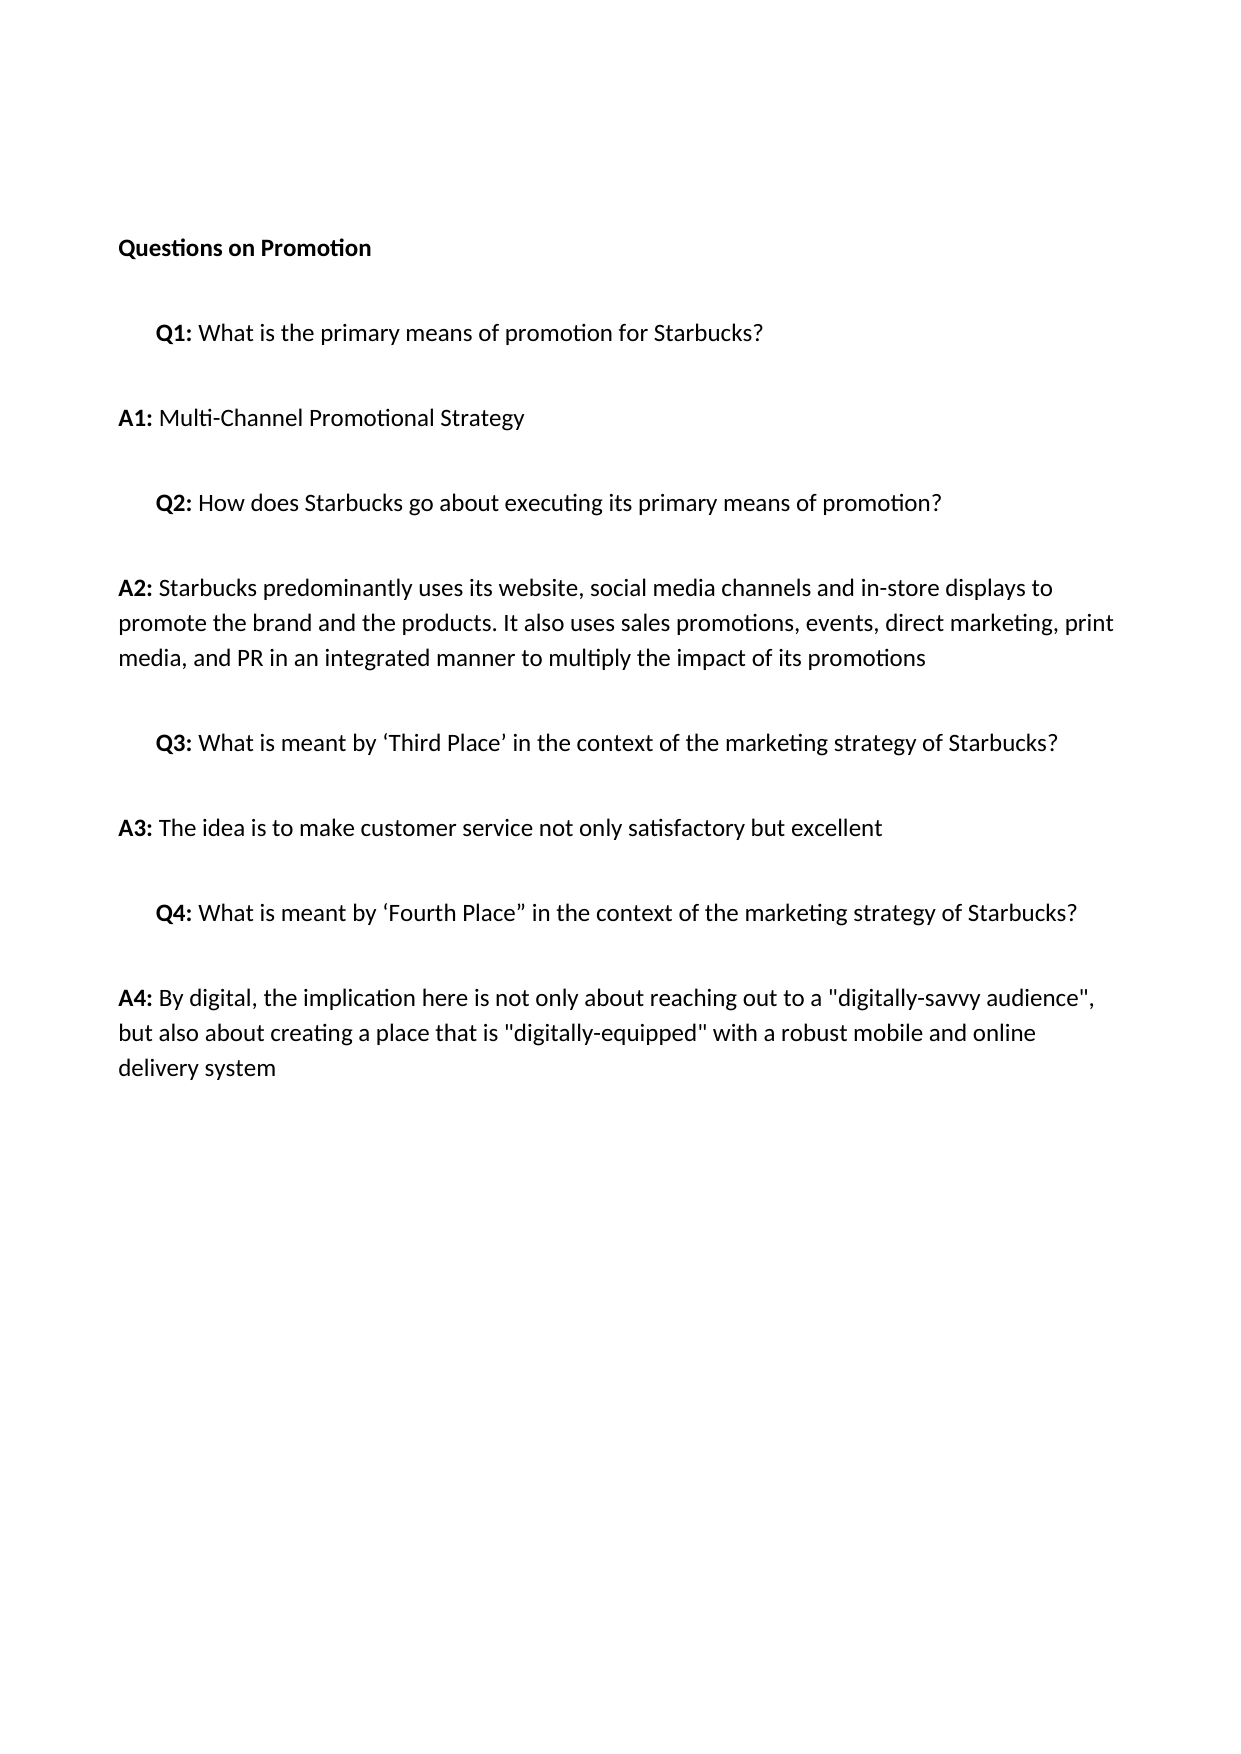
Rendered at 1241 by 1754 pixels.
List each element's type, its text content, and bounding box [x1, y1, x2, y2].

text A1: Multi-Channel Promotional Strategy [118, 402, 1122, 433]
text A4: By digital, the implication here is not only about reaching out to a "digitally-savvy audience", but also about creating a place that is "digitally-equipped" with a robust mobile and online delivery system [118, 982, 1122, 1083]
text Q4: What is meant by ‘Fourth Place” in the context of the marketing strategy of Starbucks? [156, 897, 1122, 928]
text Questions on Promotion [118, 232, 1122, 263]
text Q1: What is the primary means of promotion for Starbucks? [156, 317, 1122, 348]
text A2: Starbucks predominantly uses its website, social media channels and in-store displays to promote the brand and the products. It also uses sales promotions, events, direct marketing, print media, and PR in an integrated manner to multiply the impact of its promotions [118, 572, 1122, 673]
text Q3: What is meant by ‘Third Place’ in the context of the marketing strategy of Starbucks? [156, 727, 1122, 758]
text A3: The idea is to make customer service not only satisfactory but excellent [118, 812, 1122, 843]
text Q2: How does Starbucks go about executing its primary means of promotion? [156, 487, 1122, 518]
